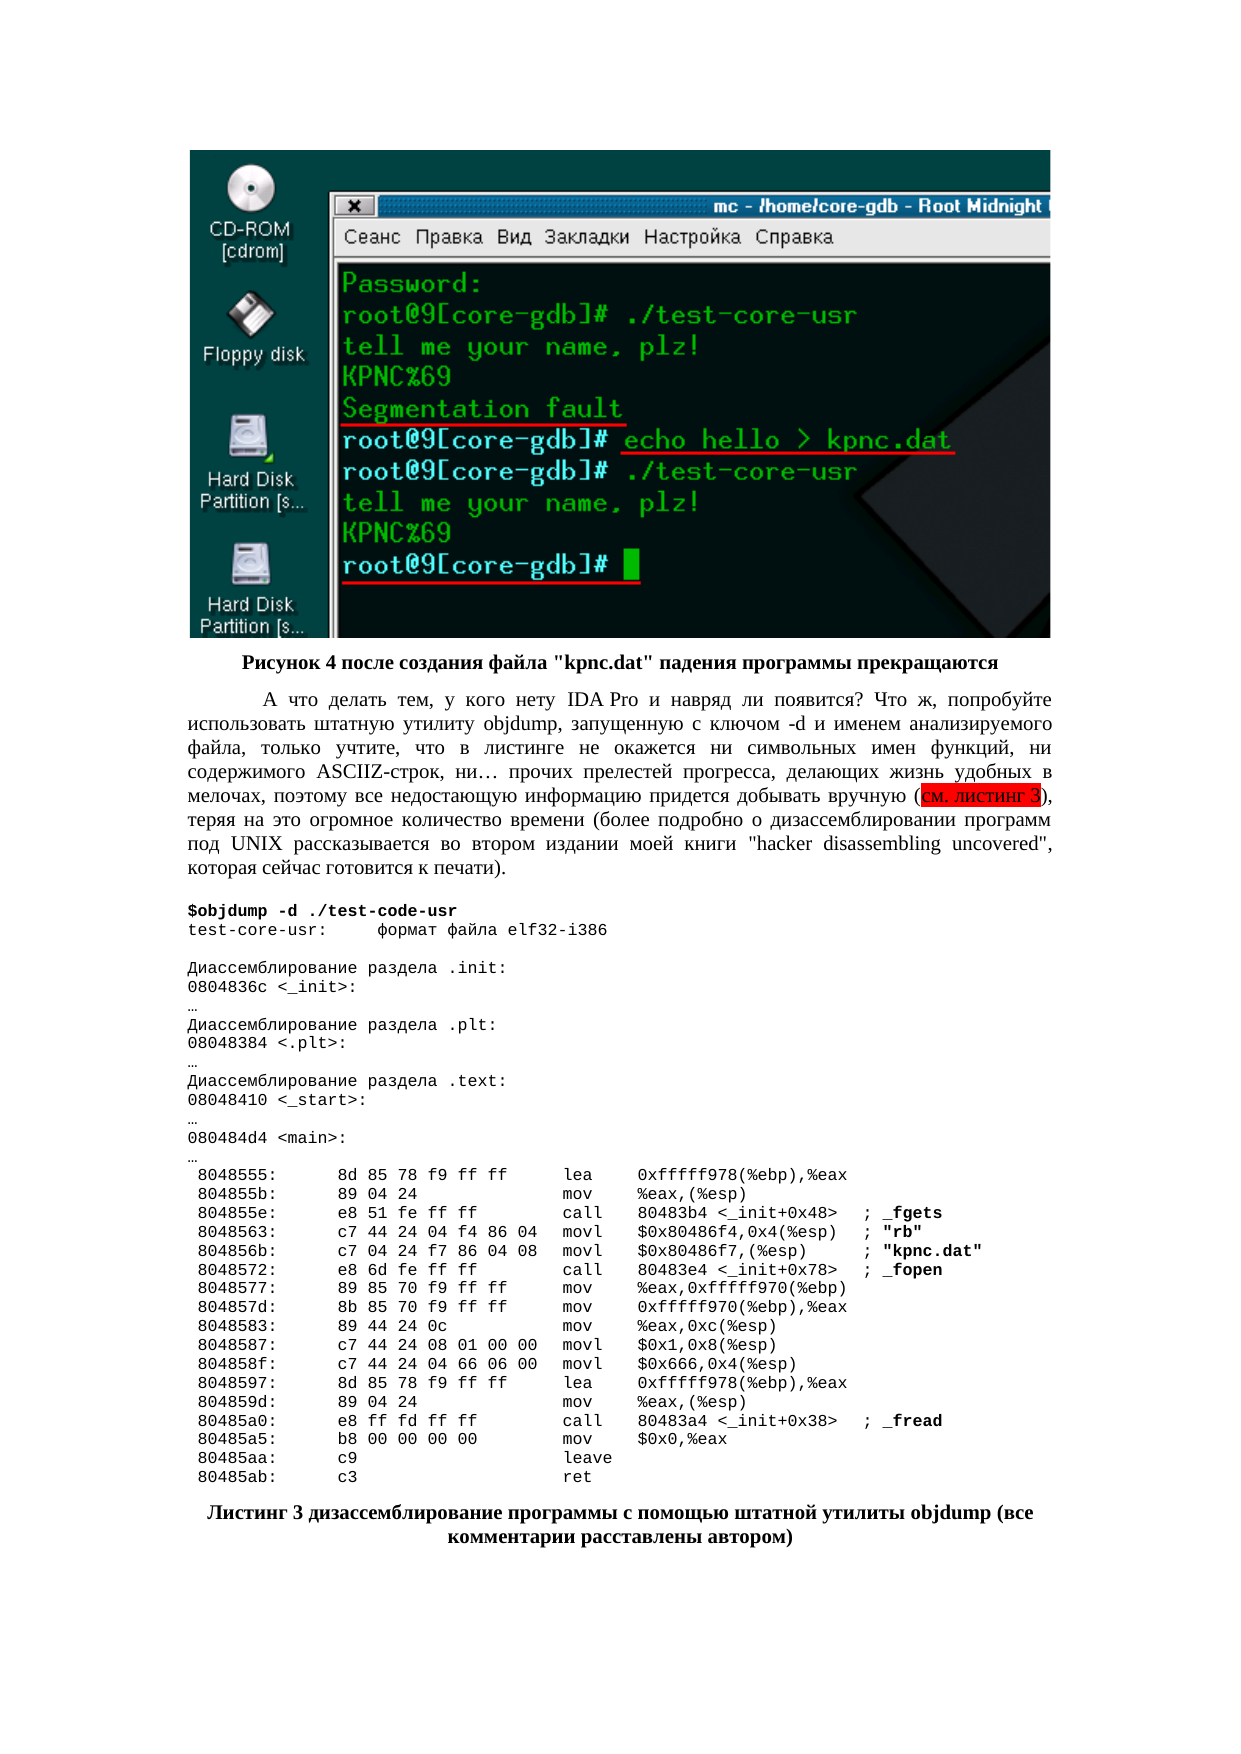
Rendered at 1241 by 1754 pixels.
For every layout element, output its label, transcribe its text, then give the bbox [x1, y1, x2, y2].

text Листинг 3 дизассемблирование программы с помощью штатной утилиты objdump (все комментарии расставлены автором) [187, 1500, 1053, 1548]
text 8048572: e8 6d fe ff ff call 80483e4 <_init+0x78> ; _fopen [187, 1261, 1053, 1280]
text … [187, 997, 1053, 1016]
text … [187, 1148, 1053, 1167]
picture [848, 203, 856, 212]
text А что делать тем, у кого нету IDA Pro и навряд ли появится? Что ж, попробуйте использовать штатную утилиту objdump, запущенную с ключом -d и именем анализируемого файла, только учтите, что в листинге не окажется ни символьных имен функций, ни содержимого ASCIIZ-строк, ни… прочих прелестей прогресса, делающих жизнь удобных в мелочах, поэтому все недостающую информацию придется добывать вручную (см. листинг 3), теряя на это огромное количество времени (более подробно о дизассемблировании программ под UNIX рассказывается во втором издании моей книги "hacker disassembling uncovered", которая сейчас готовится к печати). [187, 686, 1053, 879]
text 8048563: c7 44 24 04 f4 86 04 movl $0x80486f4,0x4(%esp) ; "rb" [187, 1223, 1053, 1242]
picture [968, 198, 980, 212]
text 0804836c <_init>: [187, 978, 1053, 997]
text 8048597: 8d 85 78 f9 ff ff lea 0xfffff978(%ebp),%eax [187, 1374, 1053, 1393]
picture [934, 203, 953, 212]
text 804855b: 89 04 24 mov %eax,(%esp) [187, 1186, 1053, 1205]
text 804857d: 8b 85 70 f9 ff ff mov 0xfffff970(%ebp),%eax [187, 1299, 1053, 1318]
text $objdump -d ./test-code-usr [187, 903, 1053, 922]
text test-core-usr: формат файла elf32-i386 [187, 922, 1053, 941]
text 08048410 <_start>: [187, 1092, 1053, 1110]
picture [189, 150, 1051, 638]
text … [187, 1110, 1053, 1129]
text 80485a0: e8 ff fd ff ff call 80483a4 <_init+0x38> ; _fread [187, 1412, 1053, 1431]
text 8048577: 89 85 70 f9 ff ff mov %eax,0xfffff970(%ebp) [187, 1280, 1053, 1299]
text 80485aa: c9 leave [187, 1450, 1053, 1469]
text Рисунок 4 после создания файла "kpnc.dat" падения программы прекращаются [187, 650, 1053, 674]
text 080484d4 <main>: [187, 1129, 1053, 1148]
text 8048583: 89 44 24 0c mov %eax,0xc(%esp) [187, 1318, 1053, 1337]
text 804855e: e8 51 fe ff ff call 80483b4 <_init+0x48> ; _fgets [187, 1205, 1053, 1223]
text Диассемблирование раздела .plt: [187, 1016, 1053, 1035]
text 8048587: c7 44 24 08 01 00 00 movl $0x1,0x8(%esp) [187, 1337, 1053, 1356]
picture [715, 203, 737, 212]
text 80485a5: b8 00 00 00 00 mov $0x0,%eax [187, 1431, 1053, 1450]
picture [760, 198, 845, 212]
text 804859d: 89 04 24 mov %eax,(%esp) [187, 1393, 1053, 1412]
text 08048384 <.plt>: [187, 1035, 1053, 1054]
text … [187, 1054, 1053, 1073]
picture [956, 200, 960, 212]
text Диассемблирование раздела .text: [187, 1073, 1053, 1092]
text 804856b: c7 04 24 f7 86 04 08 movl $0x80486f7,(%esp) ; "kpnc.dat" [187, 1242, 1053, 1261]
text 8048555: 8d 85 78 f9 ff ff lea 0xfffff978(%ebp),%eax [187, 1167, 1053, 1186]
text 804858f: c7 44 24 04 66 06 00 movl $0x666,0x4(%esp) [187, 1356, 1053, 1374]
text 80485ab: c3 ret [187, 1469, 1053, 1487]
picture [920, 198, 930, 212]
text Диассемблирование раздела .init: [187, 959, 1053, 978]
